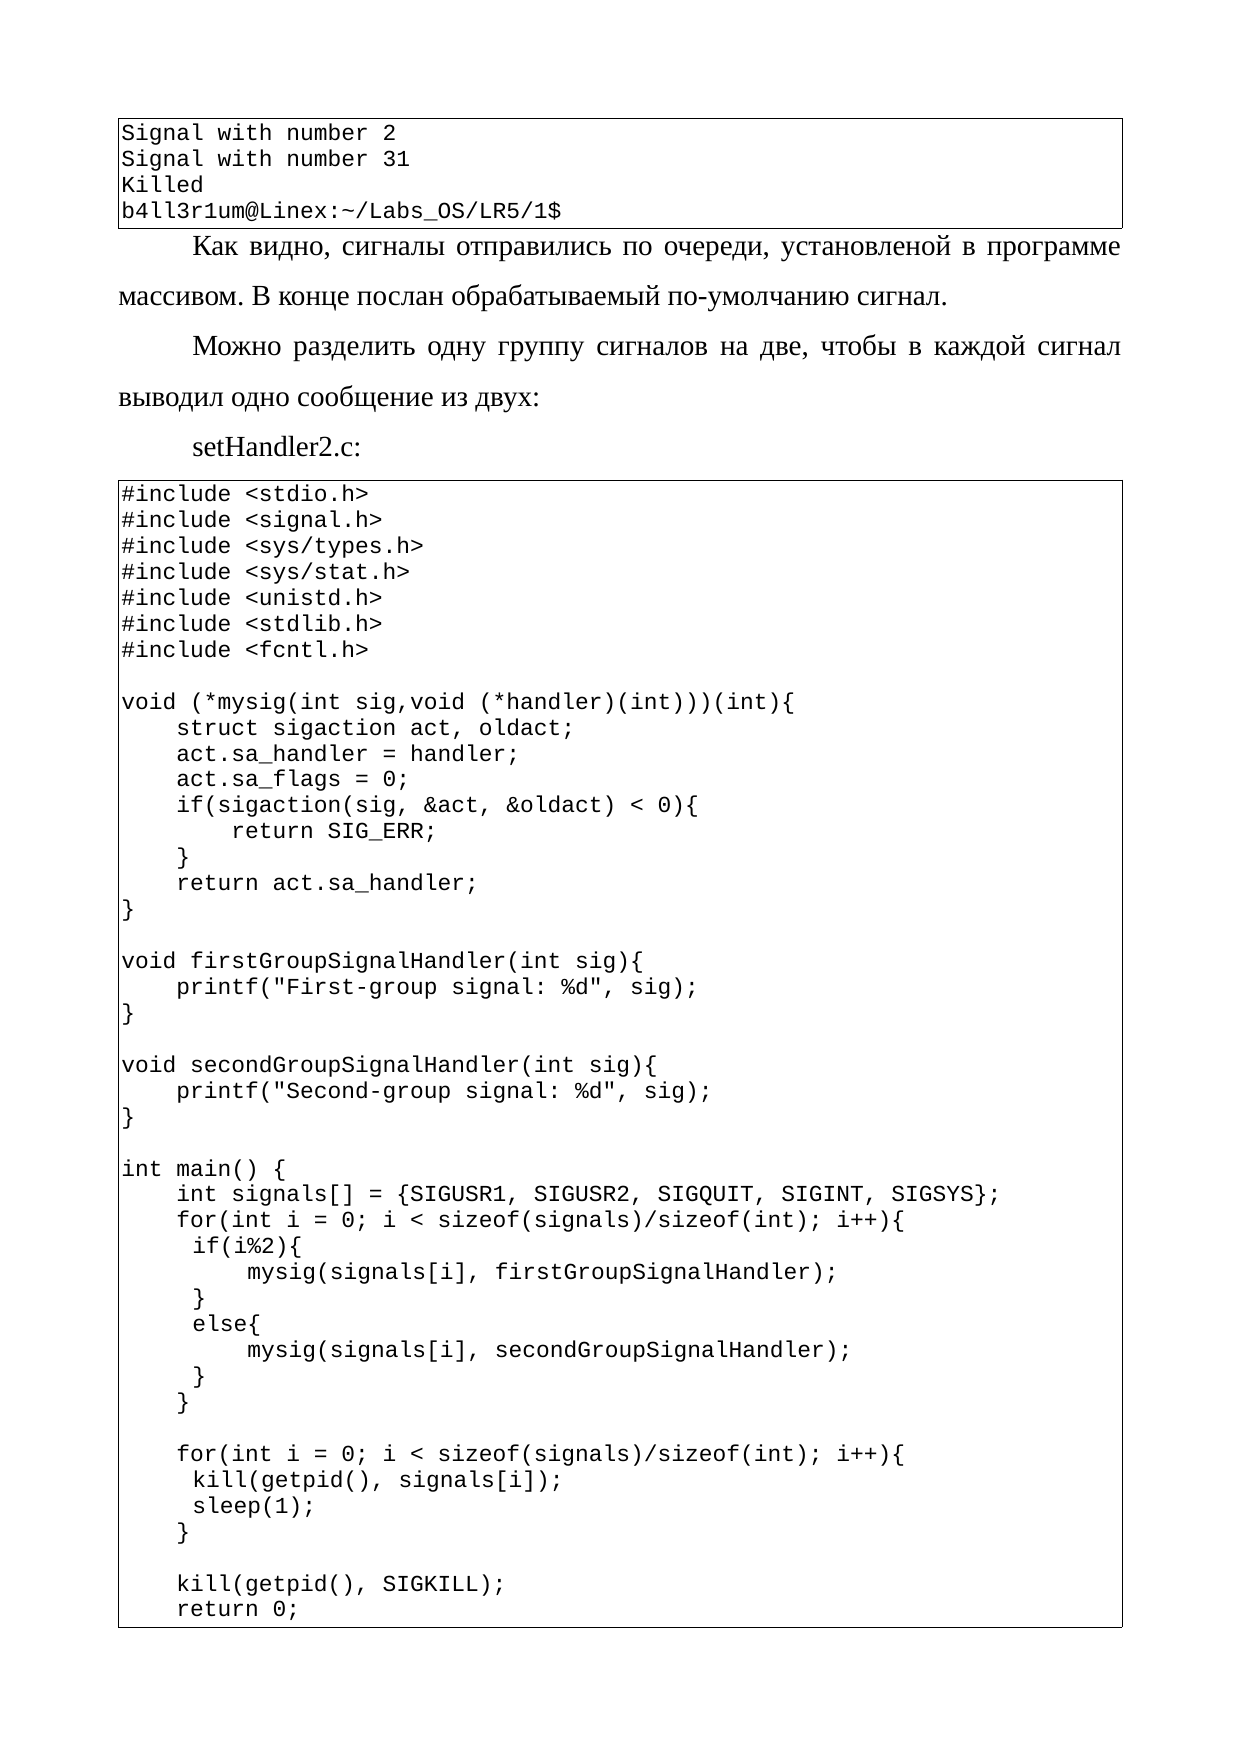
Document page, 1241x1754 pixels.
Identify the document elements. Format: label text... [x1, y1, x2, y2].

text mysig(signals[i], firstGroupSignalHandler); [119, 1258, 1122, 1283]
text act.sa_flags = 0; [119, 765, 1122, 791]
text #include <fcntl.h> [119, 635, 1122, 664]
text if(i%2){ [119, 1232, 1122, 1258]
text int signals[] = {SIGUSR1, SIGUSR2, SIGQUIT, SIGINT, SIGSYS}; [119, 1180, 1122, 1206]
text } [119, 1283, 1122, 1309]
text for(int i = 0; i < sizeof(signals)/sizeof(int); i++){ [119, 1439, 1122, 1465]
text return SIG_ERR; [119, 817, 1122, 843]
text } [119, 1387, 1122, 1416]
text mysig(signals[i], secondGroupSignalHandler); [119, 1335, 1122, 1361]
text if(sigaction(sig, &act, &oldact) < 0){ [119, 791, 1122, 817]
text #include <stdlib.h> [119, 609, 1122, 635]
text act.sa_handler = handler; [119, 739, 1122, 765]
text struct sigaction act, oldact; [119, 713, 1122, 739]
text void secondGroupSignalHandler(int sig){ [119, 1050, 1122, 1076]
text void firstGroupSignalHandler(int sig){ [119, 946, 1122, 972]
text } [119, 998, 1122, 1027]
text #include <sys/types.h> [119, 531, 1122, 557]
text void (*mysig(int sig,void (*handler)(int)))(int){ [119, 687, 1122, 713]
text int main() { [119, 1154, 1122, 1180]
text for(int i = 0; i < sizeof(signals)/sizeof(int); i++){ [119, 1206, 1122, 1232]
text Killed [119, 170, 1122, 196]
text Signal with number 31 [119, 144, 1122, 170]
text return 0; [119, 1595, 1122, 1627]
text printf("Second-group signal: %d", sig); [119, 1076, 1122, 1102]
text Signal with number 2 [119, 119, 1122, 144]
text else{ [119, 1309, 1122, 1335]
text #include <signal.h> [119, 505, 1122, 531]
text return act.sa_handler; [119, 868, 1122, 894]
text setHandler2.c: [118, 429, 1122, 463]
text #include <sys/stat.h> [119, 557, 1122, 583]
text Можно разделить одну группу сигналов на две, чтобы в каждой сигнал выводил одно сообщение из двух: [118, 328, 1122, 412]
text sleep(1); [119, 1491, 1122, 1517]
text } [119, 894, 1122, 923]
text #include <stdio.h> [119, 481, 1122, 505]
text } [119, 1102, 1122, 1131]
text #include <unistd.h> [119, 583, 1122, 609]
text } [119, 1517, 1122, 1546]
text } [119, 1361, 1122, 1387]
text Как видно, сигналы отправились по очереди, установленой в программе массивом. В конце послан обрабатываемый по-умолчанию сигнал. [118, 229, 1122, 312]
text b4ll3r1um@Linex:~/Labs_OS/LR5/1$ [119, 196, 1122, 228]
text printf("First-group signal: %d", sig); [119, 972, 1122, 998]
text kill(getpid(), SIGKILL); [119, 1569, 1122, 1595]
text } [119, 843, 1122, 868]
text kill(getpid(), signals[i]); [119, 1465, 1122, 1491]
